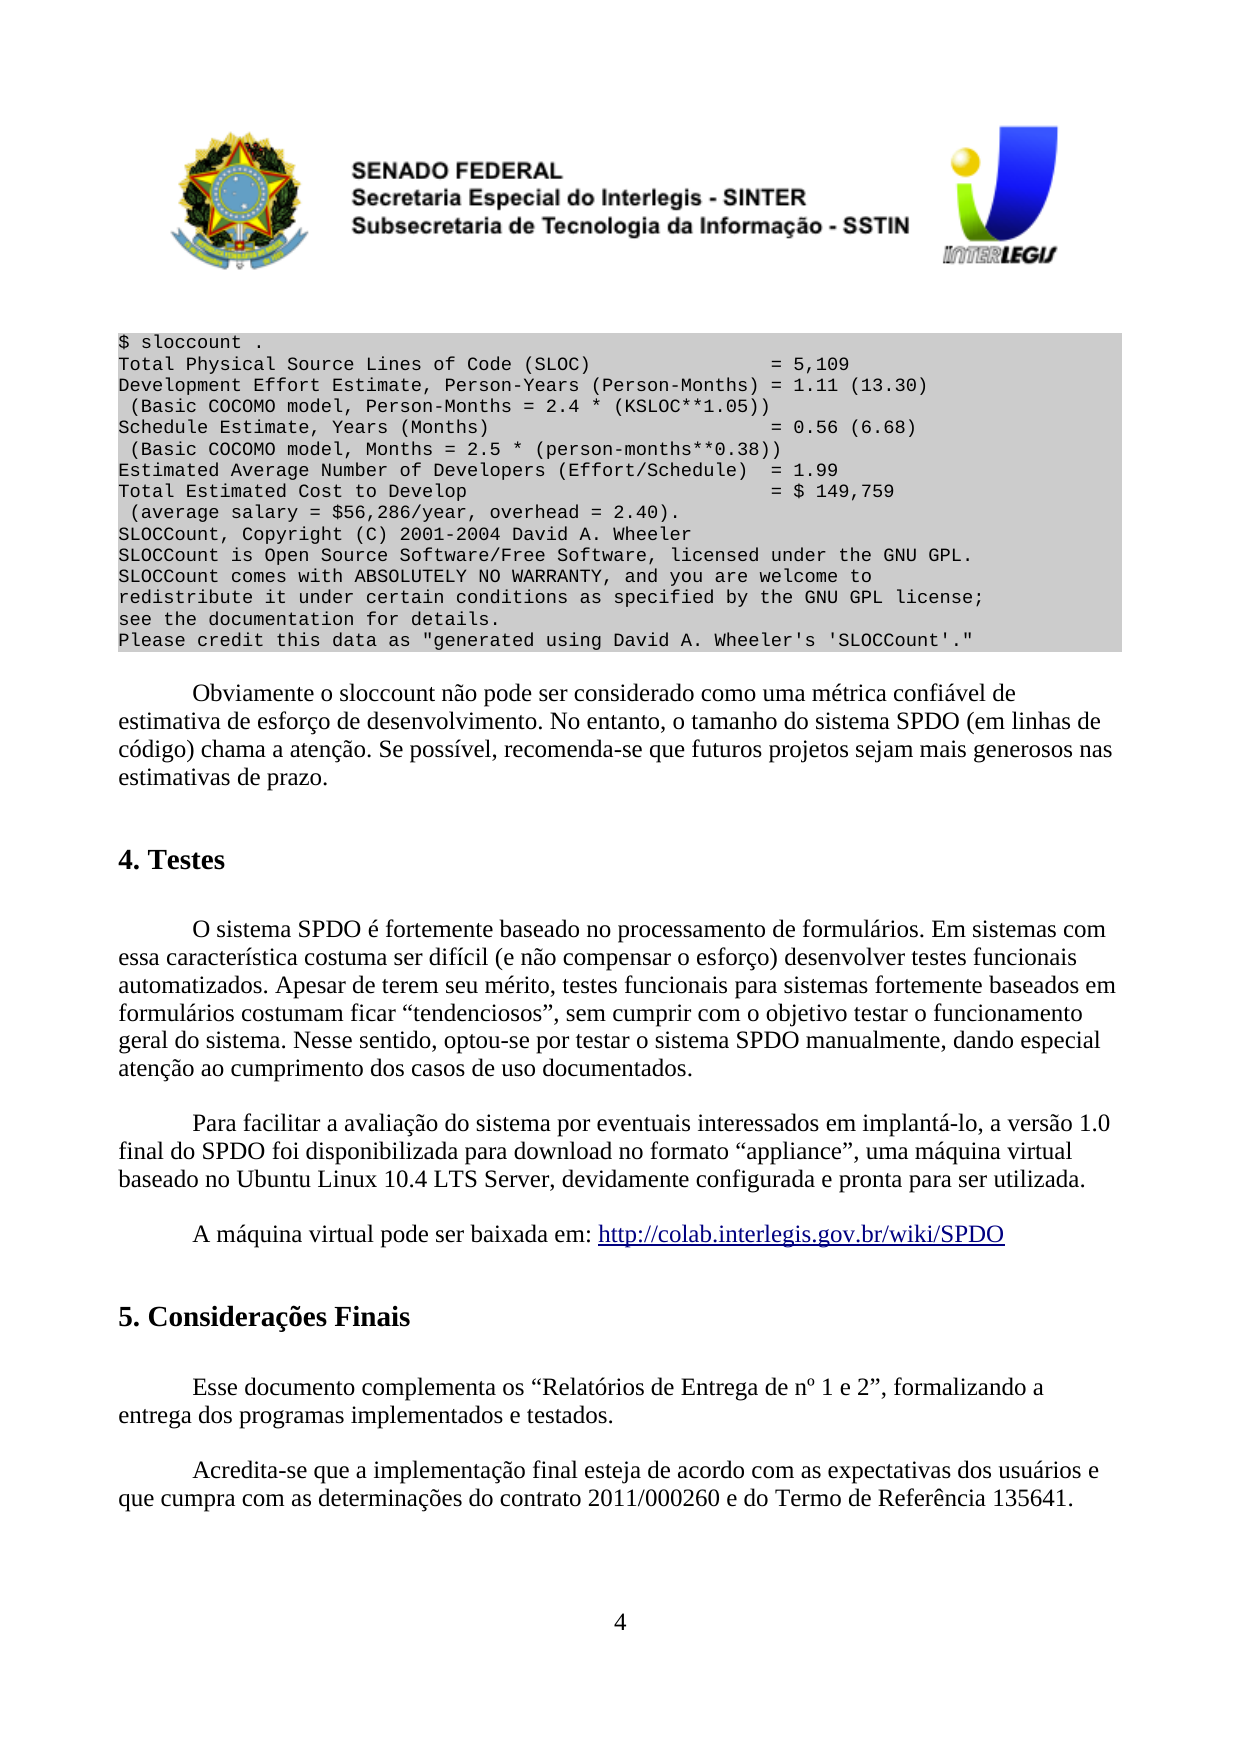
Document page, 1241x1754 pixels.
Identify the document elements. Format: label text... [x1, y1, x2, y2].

text (average salary = $56,286/year, overhead = 2.40). [118, 503, 1122, 524]
text Development Effort Estimate, Person-Years (Person-Months) = 1.11 (13.30) [118, 376, 1122, 397]
text SLOCCount comes with ABSOLUTELY NO WARRANTY, and you are welcome to [118, 567, 1122, 588]
text Total Estimated Cost to Develop = $ 149,759 [118, 482, 1122, 503]
text Obviamente o sloccount não pode ser considerado como uma métrica confiável de estimativa de esforço de desenvolvimento. No entanto, o tamanho do sistema SPDO (em linhas de código) chama a atenção. Se possível, recomenda-se que futuros projetos sejam mais generosos nas estimativas de prazo. [118, 679, 1122, 790]
text Please credit this data as "generated using David A. Wheeler's 'SLOCCount'." [118, 631, 1122, 652]
text $ sloccount . [118, 333, 1122, 354]
text A máquina virtual pode ser baixada em: http://colab.interlegis.gov.br/wiki/SPDO [118, 1220, 1122, 1248]
subtitle 5. Considerações Finais [118, 1301, 1122, 1333]
text Schedule Estimate, Years (Months) = 0.56 (6.68) [118, 418, 1122, 439]
text O sistema SPDO é fortemente baseado no processamento de formulários. Em sistemas com essa característica costuma ser difícil (e não compensar o esforço) desenvolver testes funcionais automatizados. Apesar de terem seu mérito, testes funcionais para sistemas fortemente baseados em formulários costumam ficar “tendenciosos”, sem cumprir com o objetivo testar o funcionamento geral do sistema. Nesse sentido, optou-se por testar o sistema SPDO manualmente, dando especial atenção ao cumprimento dos casos de uso documentados. [118, 916, 1122, 1082]
text SLOCCount, Copyright (C) 2001-2004 David A. Wheeler [118, 524, 1122, 546]
text Acredita-se que a implementação final esteja de acordo com as expectativas dos usuários e que cumpra com as determinações do contrato 2011/000260 e do Termo de Referência 135641. [118, 1456, 1122, 1512]
text see the documentation for details. [118, 609, 1122, 631]
text Estimated Average Number of Developers (Effort/Schedule) = 1.99 [118, 461, 1122, 482]
picture [163, 118, 1078, 276]
text redistribute it under certain conditions as specified by the GNU GPL license; [118, 588, 1122, 609]
text SLOCCount is Open Source Software/Free Software, licensed under the GNU GPL. [118, 546, 1122, 567]
text (Basic COCOMO model, Person-Months = 2.4 * (KSLOC**1.05)) [118, 397, 1122, 418]
text Para facilitar a avaliação do sistema por eventuais interessados em implantá-lo, a versão 1.0 final do SPDO foi disponibilizada para download no formato “appliance”, uma máquina virtual baseado no Ubuntu Linux 10.4 LTS Server, devidamente configurada e pronta para ser utilizada. [118, 1109, 1122, 1193]
text Total Physical Source Lines of Code (SLOC) = 5,109 [118, 354, 1122, 376]
text (Basic COCOMO model, Months = 2.5 * (person-months**0.38)) [118, 439, 1122, 461]
subtitle 4. Testes [118, 843, 1122, 875]
text Esse documento complementa os “Relatórios de Entrega de nº 1 e 2”, formalizando a entrega dos programas implementados e testados. [118, 1373, 1122, 1429]
